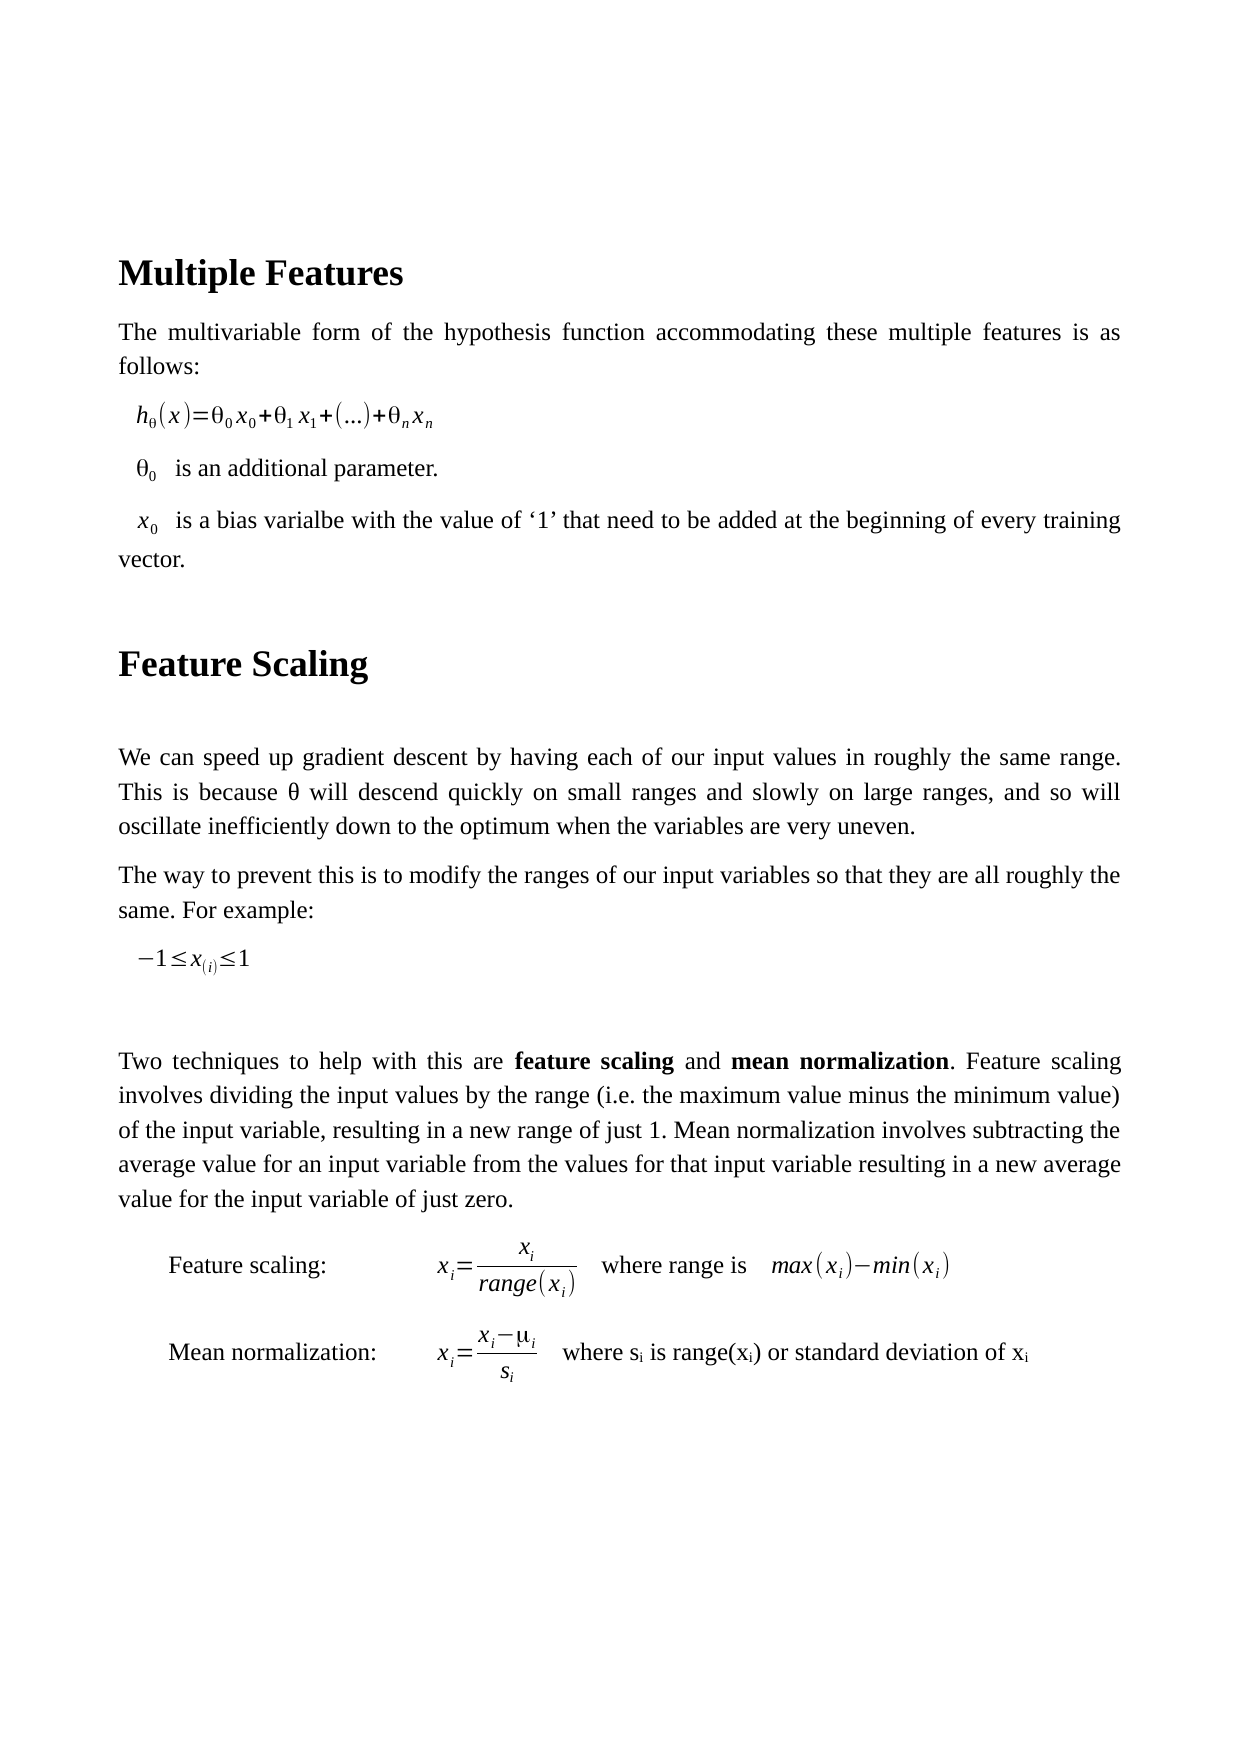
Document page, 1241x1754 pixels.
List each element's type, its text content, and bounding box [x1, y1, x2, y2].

text Mean normalization: where si is range(xi) or standard deviation of xi [118, 1320, 1122, 1387]
text is a bias varialbe with the value of ‘1’ that need to be added at the beginning of every training vector. [118, 505, 1122, 572]
text The multivariable form of the hypothesis function accommodating these multiple features is as follows: [118, 317, 1122, 380]
text We can speed up gradient descent by having each of our input values in roughly the same range. This is because θ will descend quickly on small ranges and slowly on large ranges, and so will oscillate inefficiently down to the optimum when the variables are very uneven. [118, 708, 1122, 840]
text The way to prevent this is to modify the ranges of our input variables so that they are all roughly the same. For example: [118, 861, 1122, 924]
subtitle Feature Scaling [118, 642, 1122, 685]
subtitle Multiple Features [118, 251, 1122, 294]
text Feature scaling: where range is [118, 1233, 1122, 1300]
text is an additional parameter. [118, 453, 1122, 485]
text Two techniques to help with this are feature scaling and mean normalization. Feature scaling involves dividing the input values by the range (i.e. the maximum value minus the minimum value) of the input variable, resulting in a new range of just 1. Mean normalization involves subtracting the average value for an input variable from the values for that input variable resulting in a new average value for the input variable of just zero. [118, 1046, 1122, 1213]
